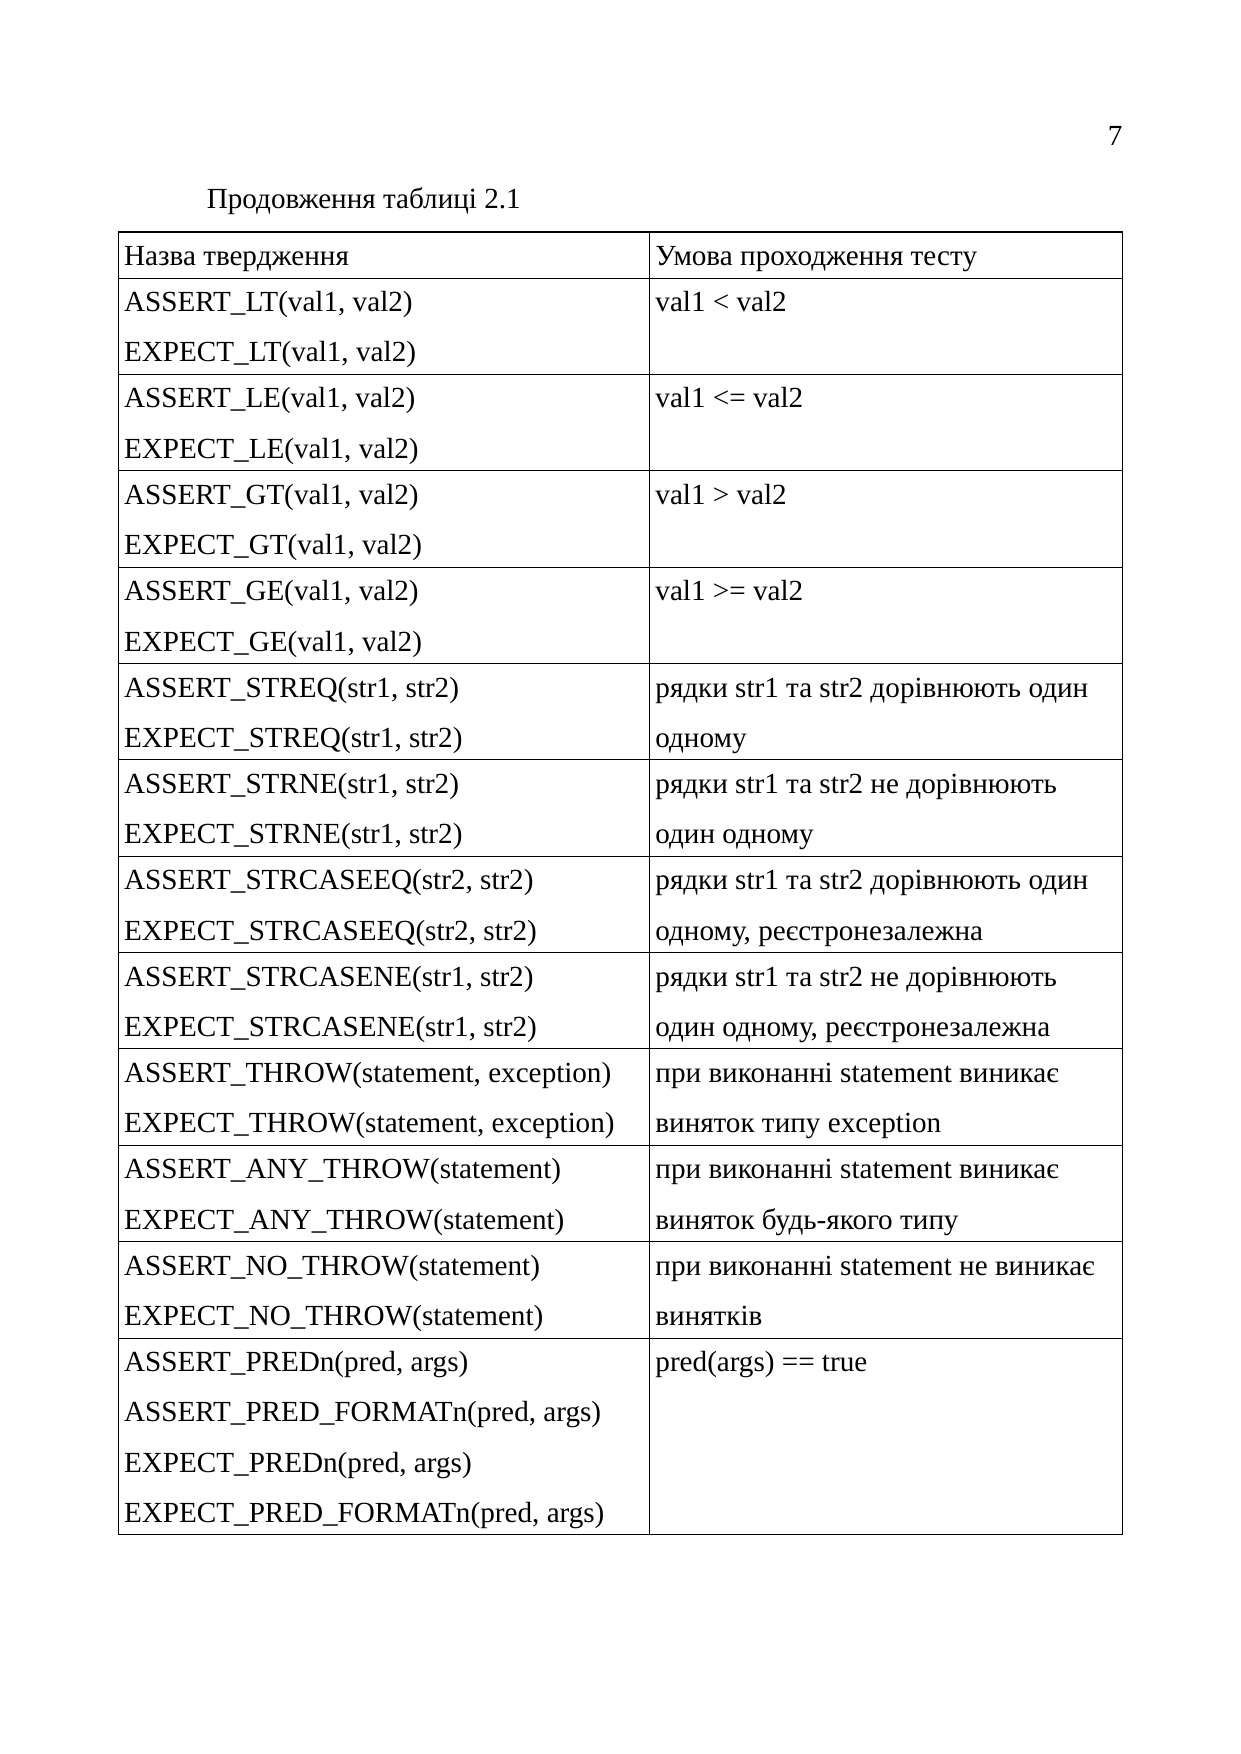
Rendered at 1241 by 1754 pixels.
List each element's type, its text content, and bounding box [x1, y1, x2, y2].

table_cell рядки str1 та str2 не дорівнюють один одному [650, 760, 1122, 856]
table_cell val1 > val2 [650, 471, 1122, 567]
table_cell ASSERT_LE(val1, val2) EXPECT_LE(val1, val2) [119, 375, 649, 470]
text Продовження таблиці 2.1 [118, 181, 1122, 215]
table_cell ASSERT_ANY_THROW(statement) EXPECT_ANY_THROW(statement) [119, 1146, 649, 1241]
table_cell при виконанні statement виникає виняток будь-якого типу [650, 1146, 1122, 1241]
table_cell pred(args) == true [650, 1339, 1122, 1534]
table_header Умова проходження тесту [650, 233, 1122, 277]
table_cell ASSERT_NO_THROW(statement) EXPECT_NO_THROW(statement) [119, 1242, 649, 1337]
table_cell ASSERT_GT(val1, val2) EXPECT_GT(val1, val2) [119, 471, 649, 567]
table_cell рядки str1 та str2 не дорівнюють один одному, реєстронезалежна [650, 953, 1122, 1048]
table_cell ASSERT_STREQ(str1, str2) EXPECT_STREQ(str1, str2) [119, 664, 649, 759]
table_cell val1 < val2 [650, 279, 1122, 374]
table_cell ASSERT_GE(val1, val2) EXPECT_GE(val1, val2) [119, 568, 649, 663]
table_cell рядки str1 та str2 дорівнюють один одному, реєстронезалежна [650, 857, 1122, 952]
table_header Назва твердження [119, 233, 649, 277]
table_cell при виконанні statement виникає виняток типу exception [650, 1049, 1122, 1145]
table_cell при виконанні statement не виникає винятків [650, 1242, 1122, 1337]
table_cell ASSERT_STRCASENE(str1, str2) EXPECT_STRCASENE(str1, str2) [119, 953, 649, 1048]
table_cell ASSERT_STRCASEEQ(str2, str2) EXPECT_STRCASEEQ(str2, str2) [119, 857, 649, 952]
table_cell val1 <= val2 [650, 375, 1122, 470]
table_cell ASSERT_THROW(statement, exception) EXPECT_THROW(statement, exception) [119, 1049, 649, 1145]
table_cell рядки str1 та str2 дорівнюють один одному [650, 664, 1122, 759]
table_cell ASSERT_LT(val1, val2) EXPECT_LT(val1, val2) [119, 279, 649, 374]
table_cell ASSERT_PREDn(pred, args) ASSERT_PRED_FORMATn(pred, args) EXPECT_PREDn(pred, args) EXPECT_PRED_FORMATn(pred, args) [119, 1339, 649, 1534]
table_cell val1 >= val2 [650, 568, 1122, 663]
table_cell ASSERT_STRNE(str1, str2) EXPECT_STRNE(str1, str2) [119, 760, 649, 856]
